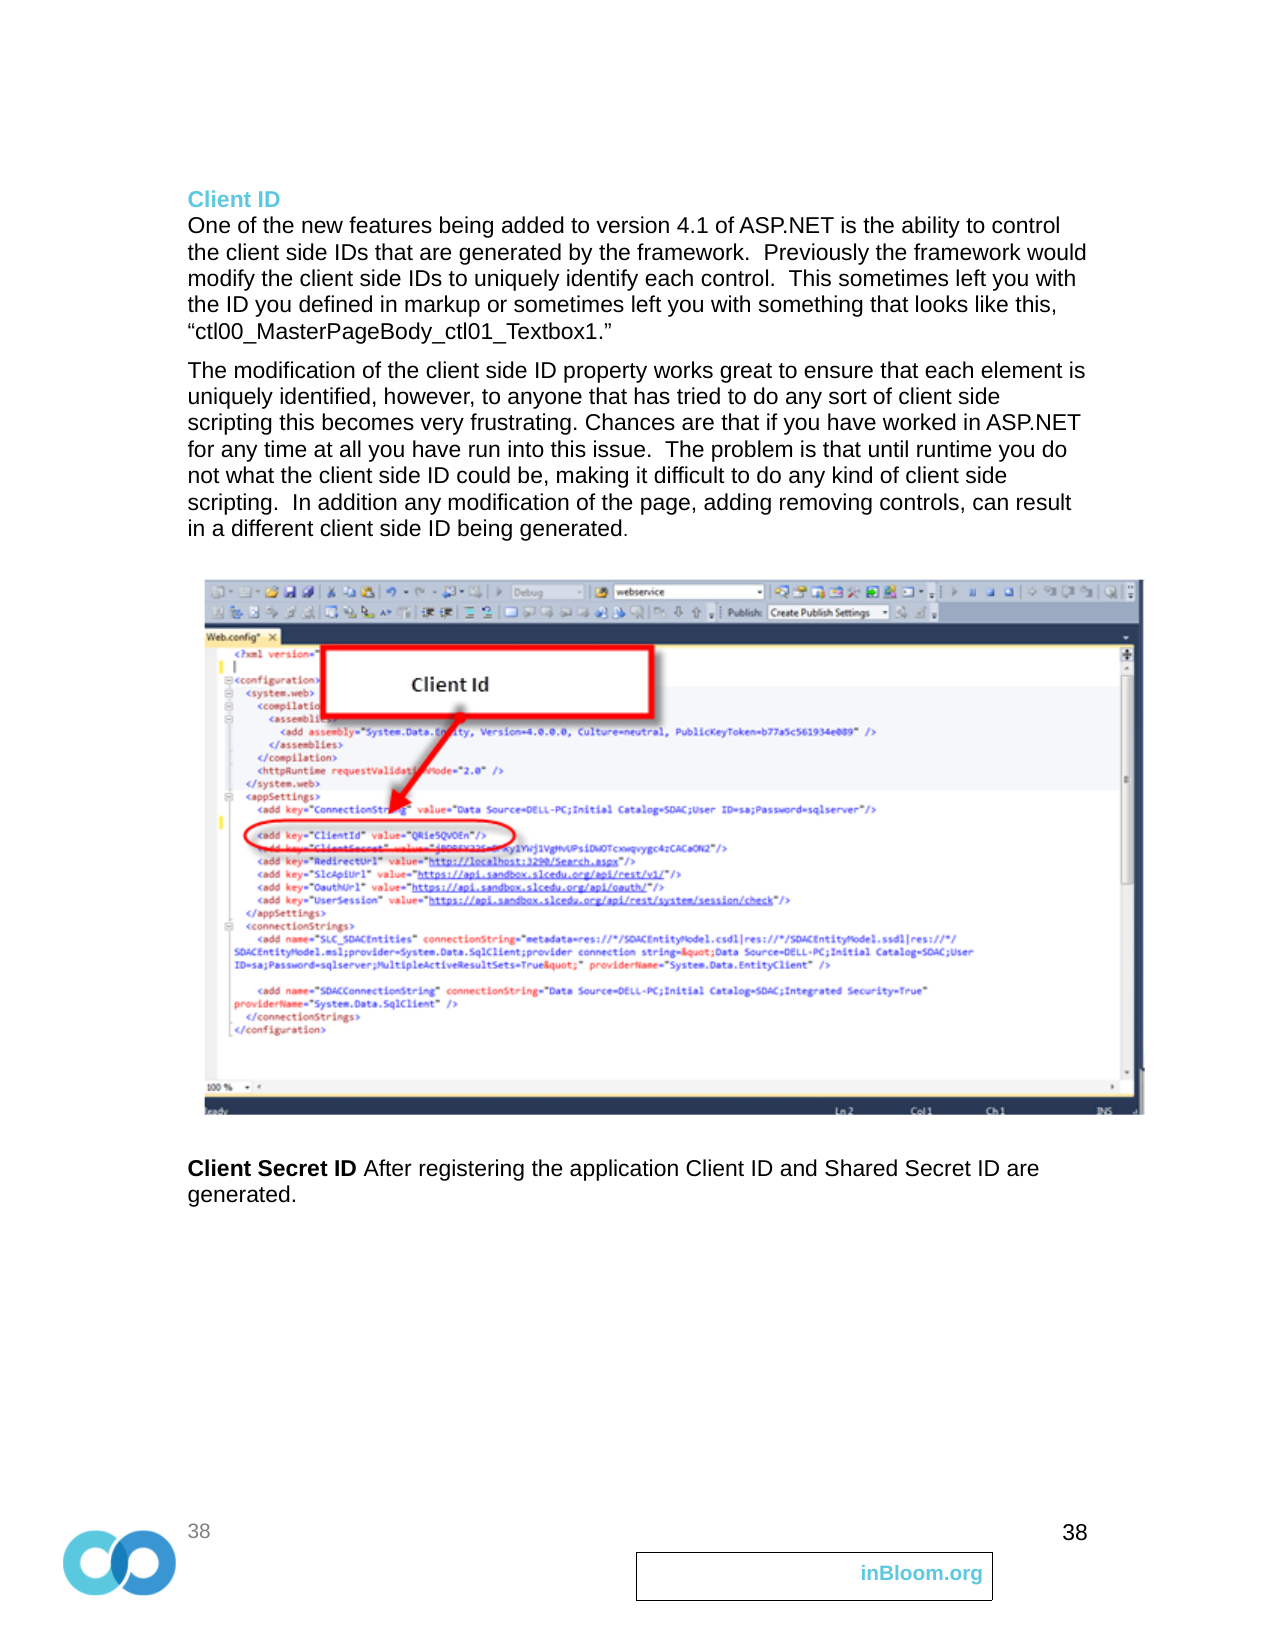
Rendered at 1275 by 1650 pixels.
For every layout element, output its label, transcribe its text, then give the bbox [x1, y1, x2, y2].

text The modification of the client side ID property works great to ensure that each element is uniquely identified, however, to anyone that has tried to do any sort of client side scripting this becomes very frustrating. Chances are that if you have worked in ASP.NET for any time at all you have run into this issue. The problem is that until runtime you do not what the client side ID could be, making it difficult to do any kind of client side scripting. In addition any modification of the page, adding removing controls, can result in a different client side ID being generated. [187, 357, 1087, 541]
text One of the new features being added to version 4.1 of ASP.NET is the ability to control the client side IDs that are generated by the framework. Previously the framework would modify the client side IDs to uniquely identify each control. This sometimes left you with the ID you defined in markup or sometimes left you with something that looks like this, “ctl00_MasterPageBody_ctl01_Textbox1.” [187, 212, 1087, 344]
text Client Secret ID After registering the application Client ID and Shared Secret ID are generated. [187, 1154, 1087, 1207]
picture [53, 1518, 926, 1635]
picture [202, 577, 1148, 1118]
subtitle Client ID [187, 186, 1087, 212]
